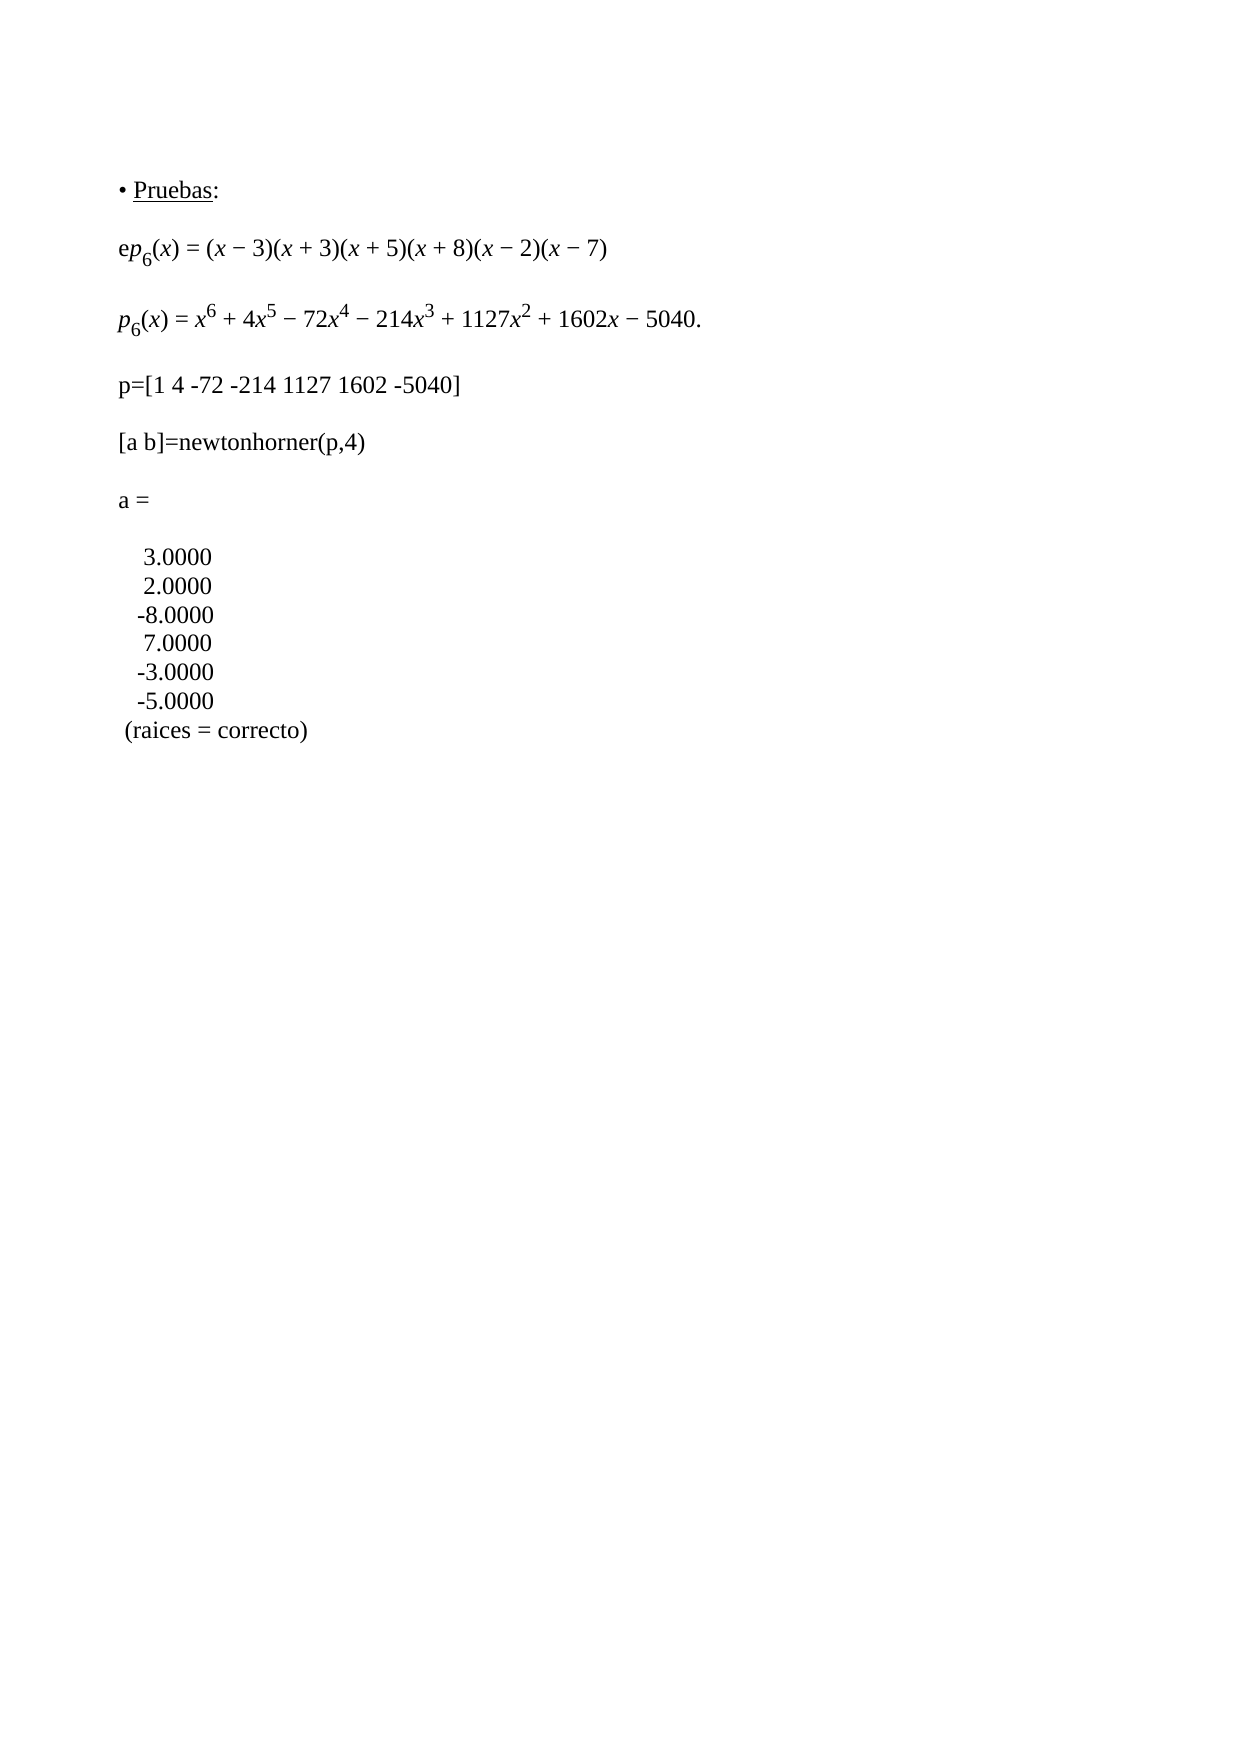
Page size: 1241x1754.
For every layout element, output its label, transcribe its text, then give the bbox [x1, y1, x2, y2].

text p6(x) = x6 + 4x5 − 72x4 − 214x3 + 1127x2 + 1602x − 5040. [118, 299, 1122, 341]
text ep6(x) = (x − 3)(x + 3)(x + 5)(x + 8)(x − 2)(x − 7) [118, 233, 1122, 270]
text [a b]=newtonhorner(p,4) [118, 427, 1122, 456]
text a = [118, 485, 1122, 513]
text -8.0000 [118, 600, 1122, 628]
text p=[1 4 -72 -214 1127 1602 -5040] [118, 370, 1122, 398]
text • Pruebas: [118, 176, 1122, 204]
text -5.0000 [118, 686, 1122, 715]
text 3.0000 [118, 542, 1122, 571]
text 2.0000 [118, 571, 1122, 600]
text 7.0000 [118, 628, 1122, 657]
text -3.0000 [118, 657, 1122, 686]
text (raices = correcto) [118, 715, 1122, 743]
